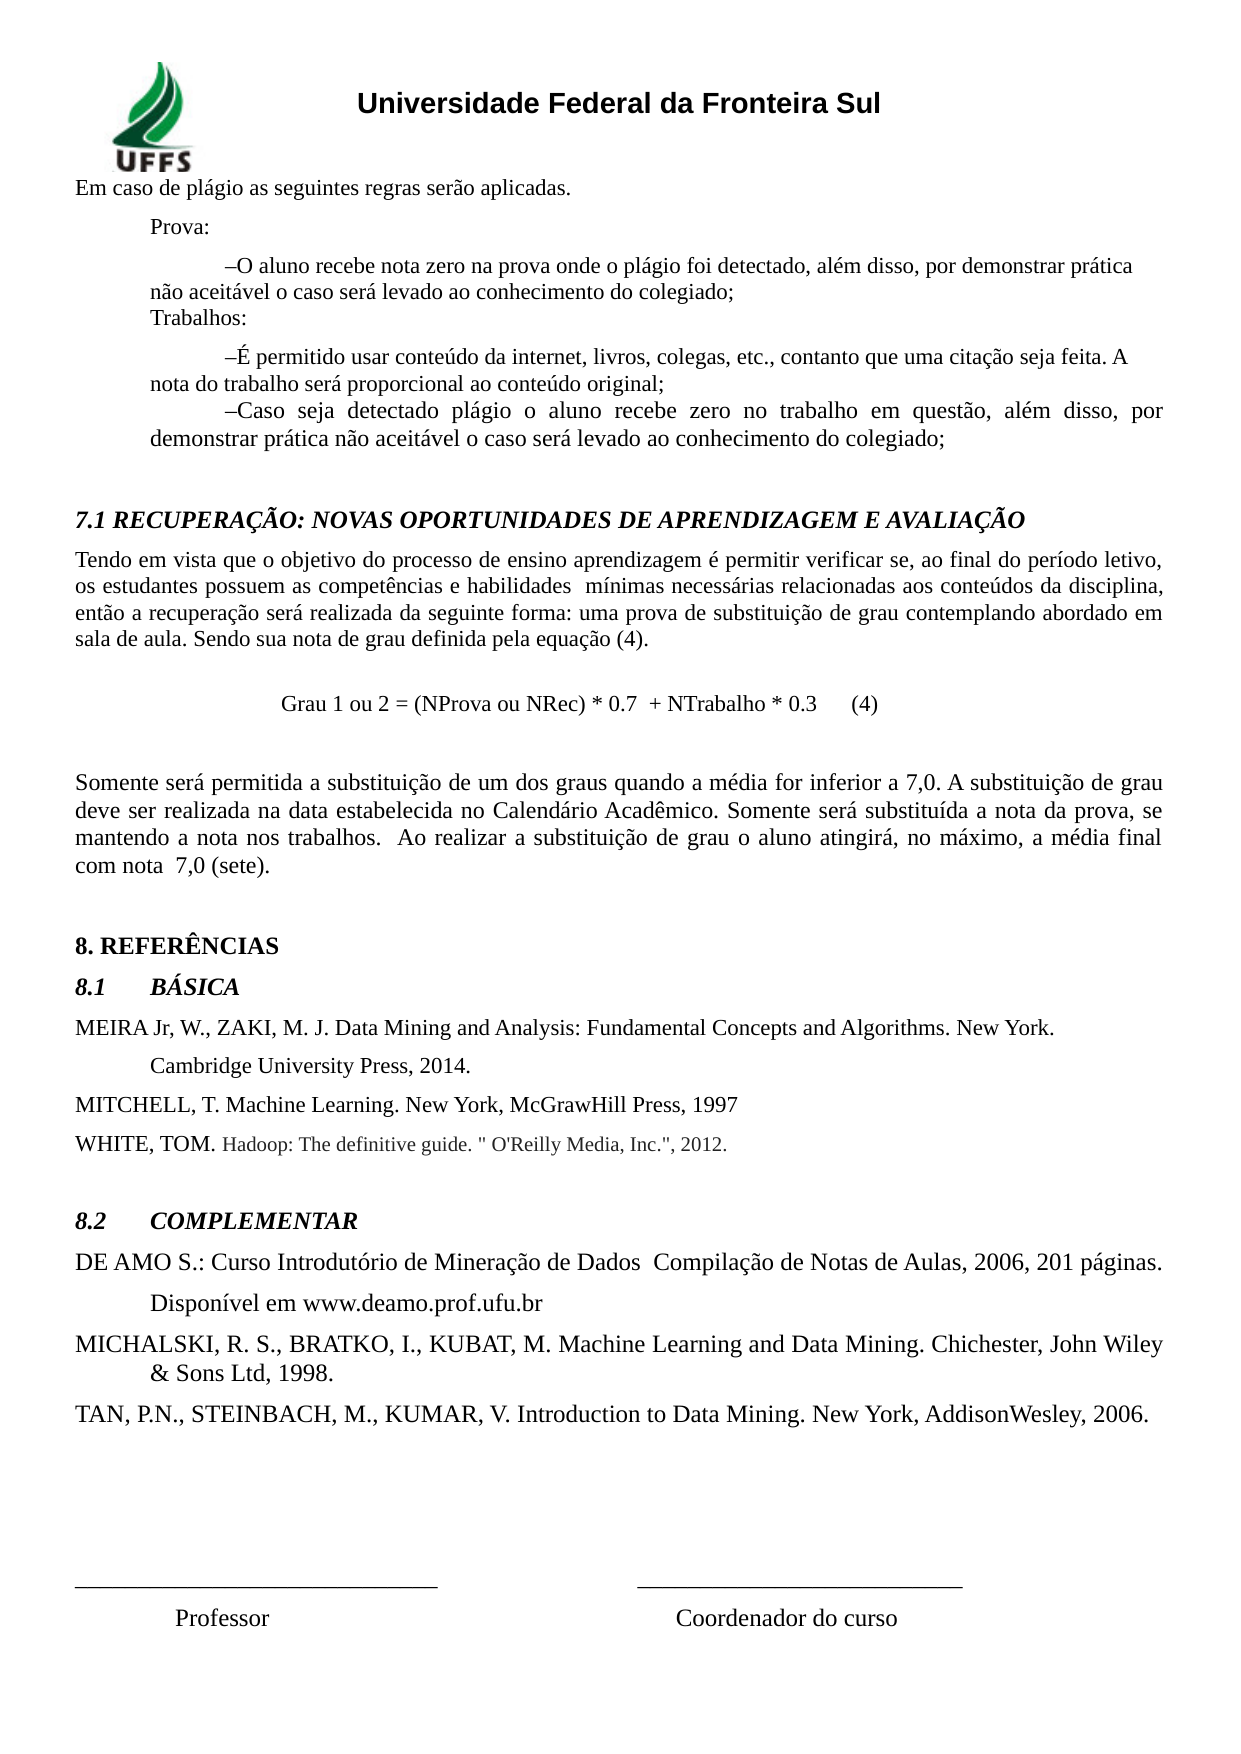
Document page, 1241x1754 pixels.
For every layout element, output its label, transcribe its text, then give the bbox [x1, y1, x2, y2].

text 8. REFERÊNCIAS [75, 931, 1165, 960]
picture [92, 62, 215, 172]
text Disponível em www.deamo.prof.ufu.br [75, 1288, 1165, 1317]
text 8.2 COMPLEMENTAR [75, 1206, 1165, 1234]
text 8.1 BÁSICA [75, 972, 1165, 1001]
text –O aluno recebe nota zero na prova onde o plágio foi detectado, além disso, por demonstrar prática não aceitável o caso será levado ao conhecimento do colegiado; [150, 252, 1165, 304]
text Trabalhos: [75, 304, 1165, 331]
text Em caso de plágio as seguintes regras serão aplicadas. [75, 174, 1165, 200]
text Tendo em vista que o objetivo do processo de ensino aprendizagem é permitir verificar se, ao final do período letivo, os estudantes possuem as competências e habilidades mínimas necessárias relacionadas aos conteúdos da disciplina, então a recuperação será realizada da seguinte forma: uma prova de substituição de grau contemplando abordado em sala de aula. Sendo sua nota de grau definida pela equação (4). [75, 546, 1165, 652]
text Cambridge University Press, 2014. [75, 1053, 1165, 1079]
text WHITE, TOM. Hadoop: The definitive guide. " O'Reilly Media, Inc.", 2012. [75, 1130, 1165, 1157]
text Prova: [75, 213, 1165, 239]
text MITCHELL, T. Machine Learning. New York, McGrawHill Press, 1997 [75, 1091, 1165, 1118]
text –É permitido usar conteúdo da internet, livros, colegas, etc., contanto que uma citação seja feita. A nota do trabalho será proporcional ao conteúdo original; [150, 343, 1165, 396]
text TAN, P.N., STEINBACH, M., KUMAR, V. Introduction to Data Mining. New York, AddisonWesley, 2006. [75, 1399, 1165, 1428]
text Professor Coordenador do curso [75, 1603, 1165, 1632]
text Somente será permitida a substituição de um dos graus quando a média for inferior a 7,0. A substituição de grau deve ser realizada na data estabelecida no Calendário Acadêmico. Somente será substituída a nota da prova, se mantendo a nota nos trabalhos. Ao realizar a substituição de grau o aluno atingirá, no máximo, a média final com nota 7,0 (sete). [75, 768, 1165, 879]
text MEIRA Jr, W., ZAKI, M. J. Data Mining and Analysis: Fundamental Concepts and Algorithms. New York. [75, 1014, 1165, 1040]
text _____________________________ __________________________ [75, 1562, 1165, 1591]
text –Caso seja detectado plágio o aluno recebe zero no trabalho em questão, além disso, por demonstrar prática não aceitável o caso será levado ao conhecimento do colegiado; [150, 396, 1165, 451]
text DE AMO S.: Curso Introdutório de Mineração de Dados Compilação de Notas de Aulas, 2006, 201 páginas. [75, 1247, 1165, 1276]
text 7.1 RECUPERAÇÃO: NOVAS OPORTUNIDADES DE APRENDIZAGEM E AVALIAÇÃO [75, 505, 1165, 534]
text Grau 1 ou 2 = (NProva ou NRec) * 0.7 + NTrabalho * 0.3 (4) [75, 691, 1165, 717]
text MICHALSKI, R. S., BRATKO, I., KUBAT, M. Machine Learning and Data Mining. Chichester, John Wiley & Sons Ltd, 1998. [75, 1329, 1165, 1387]
